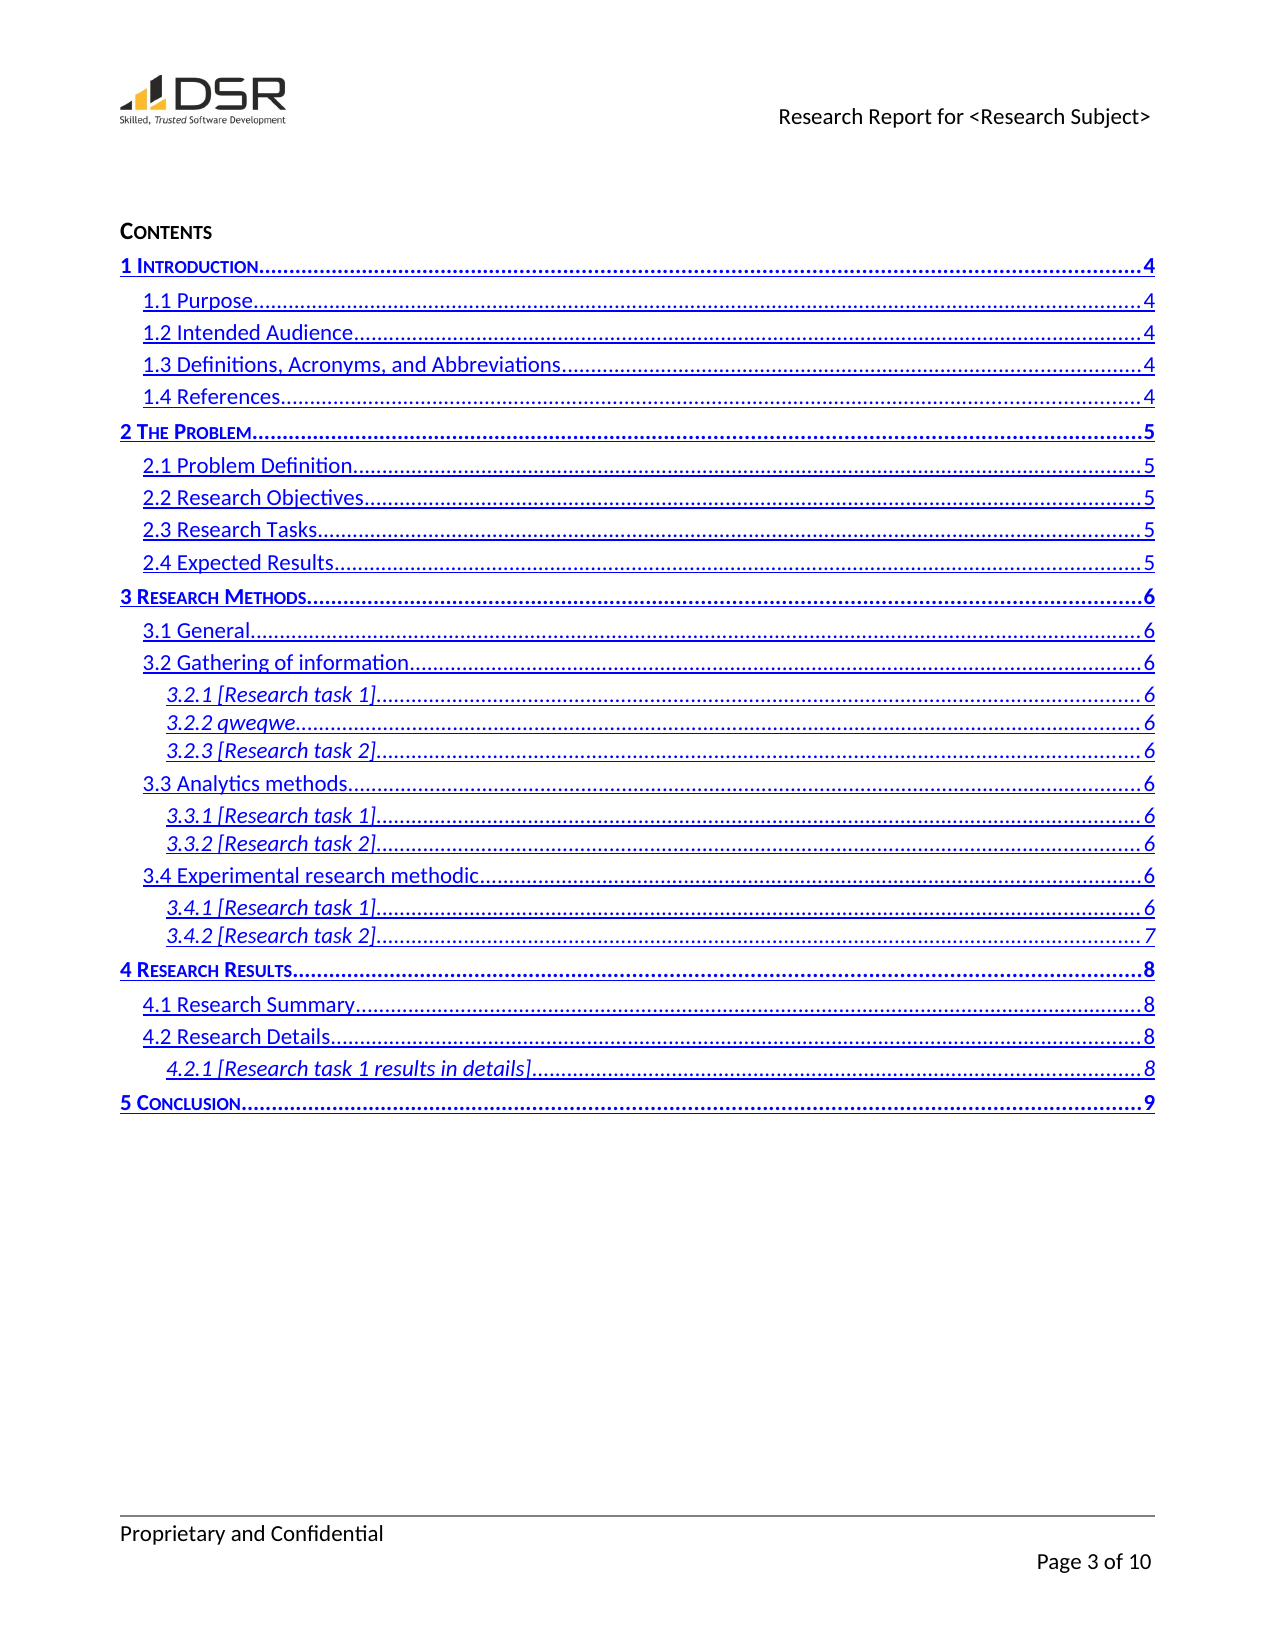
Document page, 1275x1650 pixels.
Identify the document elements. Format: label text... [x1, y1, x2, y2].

text 1.1 Purpose 4 [142, 286, 1155, 310]
text 3.2.3 [Research task 2] 6 [166, 737, 1155, 761]
text 3 Research Methods 6 [120, 582, 1155, 606]
text 3.4 Experimental research methodic 6 [142, 861, 1155, 885]
text 3.4.2 [Research task 2] 7 [166, 921, 1155, 946]
text 1.4 References 4 [142, 382, 1155, 407]
text 2 The Problem 5 [120, 417, 1155, 441]
subtitle Contents [120, 215, 1155, 245]
text 3.1 General 6 [142, 616, 1155, 640]
text 1.2 Intended Audience 4 [142, 318, 1155, 342]
text 3.4.1 [Research task 1] 6 [166, 893, 1155, 917]
text 4 Research Results 8 [120, 956, 1155, 980]
text 5 Conclusion 9 [120, 1088, 1155, 1113]
text 1.3 Definitions, Acronyms, and Abbreviations 4 [142, 350, 1155, 374]
text 3.3.2 [Research task 2] 6 [166, 829, 1155, 853]
text 3.2 Gathering of information 6 [142, 648, 1155, 672]
text 1 Introduction 4 [120, 252, 1155, 276]
text 2.1 Problem Definition 5 [142, 451, 1155, 475]
text 3.2.1 [Research task 1] 6 [166, 681, 1155, 705]
text 3.3.1 [Research task 1] 6 [166, 801, 1155, 825]
text 3.2.2 qweqwe 6 [166, 708, 1155, 733]
picture [120, 75, 286, 125]
text 2.2 Research Objectives 5 [142, 483, 1155, 507]
text 4.2 Research Details 8 [142, 1022, 1155, 1046]
text 4.1 Research Summary 8 [142, 990, 1155, 1014]
text 4.2.1 [Research task 1 results in details] 8 [166, 1054, 1155, 1078]
text 3.3 Analytics methods 6 [142, 769, 1155, 793]
text 2.3 Research Tasks 5 [142, 515, 1155, 539]
text 2.4 Expected Results 5 [142, 548, 1155, 572]
